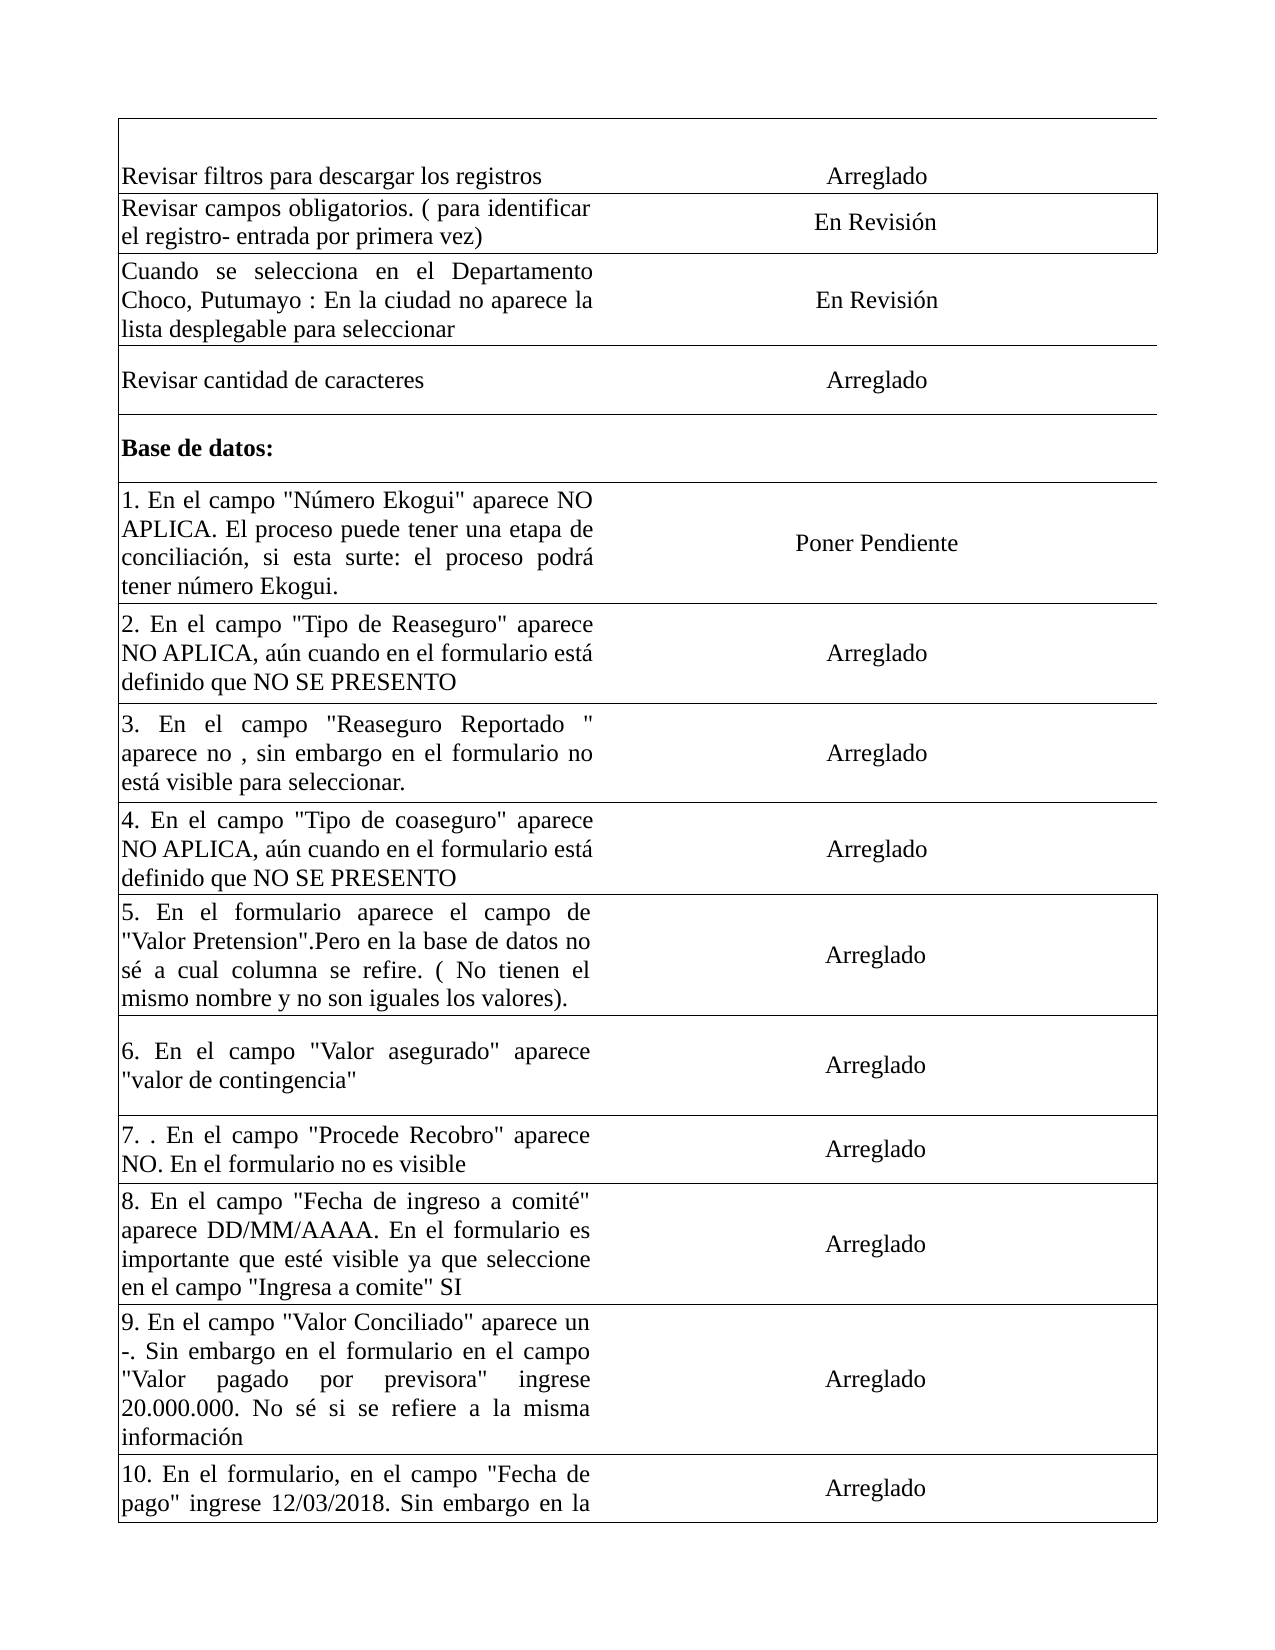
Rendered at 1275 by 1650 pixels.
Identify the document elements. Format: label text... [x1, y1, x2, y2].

table_cell 10. En el formulario, en el campo "Fecha de pago" ingrese 12/03/2018. Sin embargo en la [119, 1455, 594, 1522]
table_cell 8. En el campo "Fecha de ingreso a comité" aparece DD/MM/AAAA. En el formulario es importante que esté visible ya que seleccione en el campo "Ingresa a comite" SI [119, 1184, 594, 1304]
table_cell Revisar filtros para descargar los registros [119, 119, 594, 193]
table_cell 2. En el campo "Tipo de Reaseguro" aparece NO APLICA, aún cuando en el formulario está definido que NO SE PRESENTO [119, 604, 594, 702]
table_cell 6. En el campo "Valor asegurado" aparece "valor de contingencia" [119, 1016, 594, 1115]
table_cell Arreglado [594, 346, 1157, 414]
table_cell Base de datos: [119, 415, 594, 482]
table_cell Revisar campos obligatorios. ( para identificar el registro- entrada por primera vez) [119, 194, 594, 253]
table_cell 3. En el campo "Reaseguro Reportado " aparece no , sin embargo en el formulario no está visible para seleccionar. [119, 704, 594, 802]
table_cell Poner Pendiente [594, 483, 1157, 603]
table_cell 5. En el formulario aparece el campo de "Valor Pretension".Pero en la base de datos no sé a cual columna se refire. ( No tienen el mismo nombre y no son iguales los valores). [119, 895, 594, 1015]
table_cell Arreglado [594, 895, 1157, 1015]
table_cell En Revisión [594, 194, 1157, 253]
table_cell Arreglado [594, 119, 1157, 193]
table_cell Arreglado [594, 1116, 1157, 1183]
table_cell Revisar cantidad de caracteres [119, 346, 594, 414]
table_cell 7. . En el campo "Procede Recobro" aparece NO. En el formulario no es visible [119, 1116, 594, 1183]
table_cell [594, 415, 1157, 482]
table_cell 4. En el campo "Tipo de coaseguro" aparece NO APLICA, aún cuando en el formulario está definido que NO SE PRESENTO [119, 803, 594, 894]
table_cell Arreglado [594, 803, 1157, 894]
table_cell 9. En el campo "Valor Conciliado" aparece un -. Sin embargo en el formulario en el campo "Valor pagado por previsora" ingrese 20.000.000. No sé si se refiere a la misma información [119, 1305, 594, 1454]
table_cell Arreglado [594, 1455, 1157, 1522]
table_cell Arreglado [594, 1305, 1157, 1454]
table_cell 1. En el campo "Número Ekogui" aparece NO APLICA. El proceso puede tener una etapa de conciliación, si esta surte: el proceso podrá tener número Ekogui. [119, 483, 594, 603]
table_cell Arreglado [594, 704, 1157, 802]
table_cell Arreglado [594, 604, 1157, 702]
table_cell En Revisión [594, 254, 1157, 345]
table_cell Cuando se selecciona en el Departamento Choco, Putumayo : En la ciudad no aparece la lista desplegable para seleccionar [119, 254, 594, 345]
table_cell Arreglado [594, 1016, 1157, 1115]
table_cell Arreglado [594, 1184, 1157, 1304]
